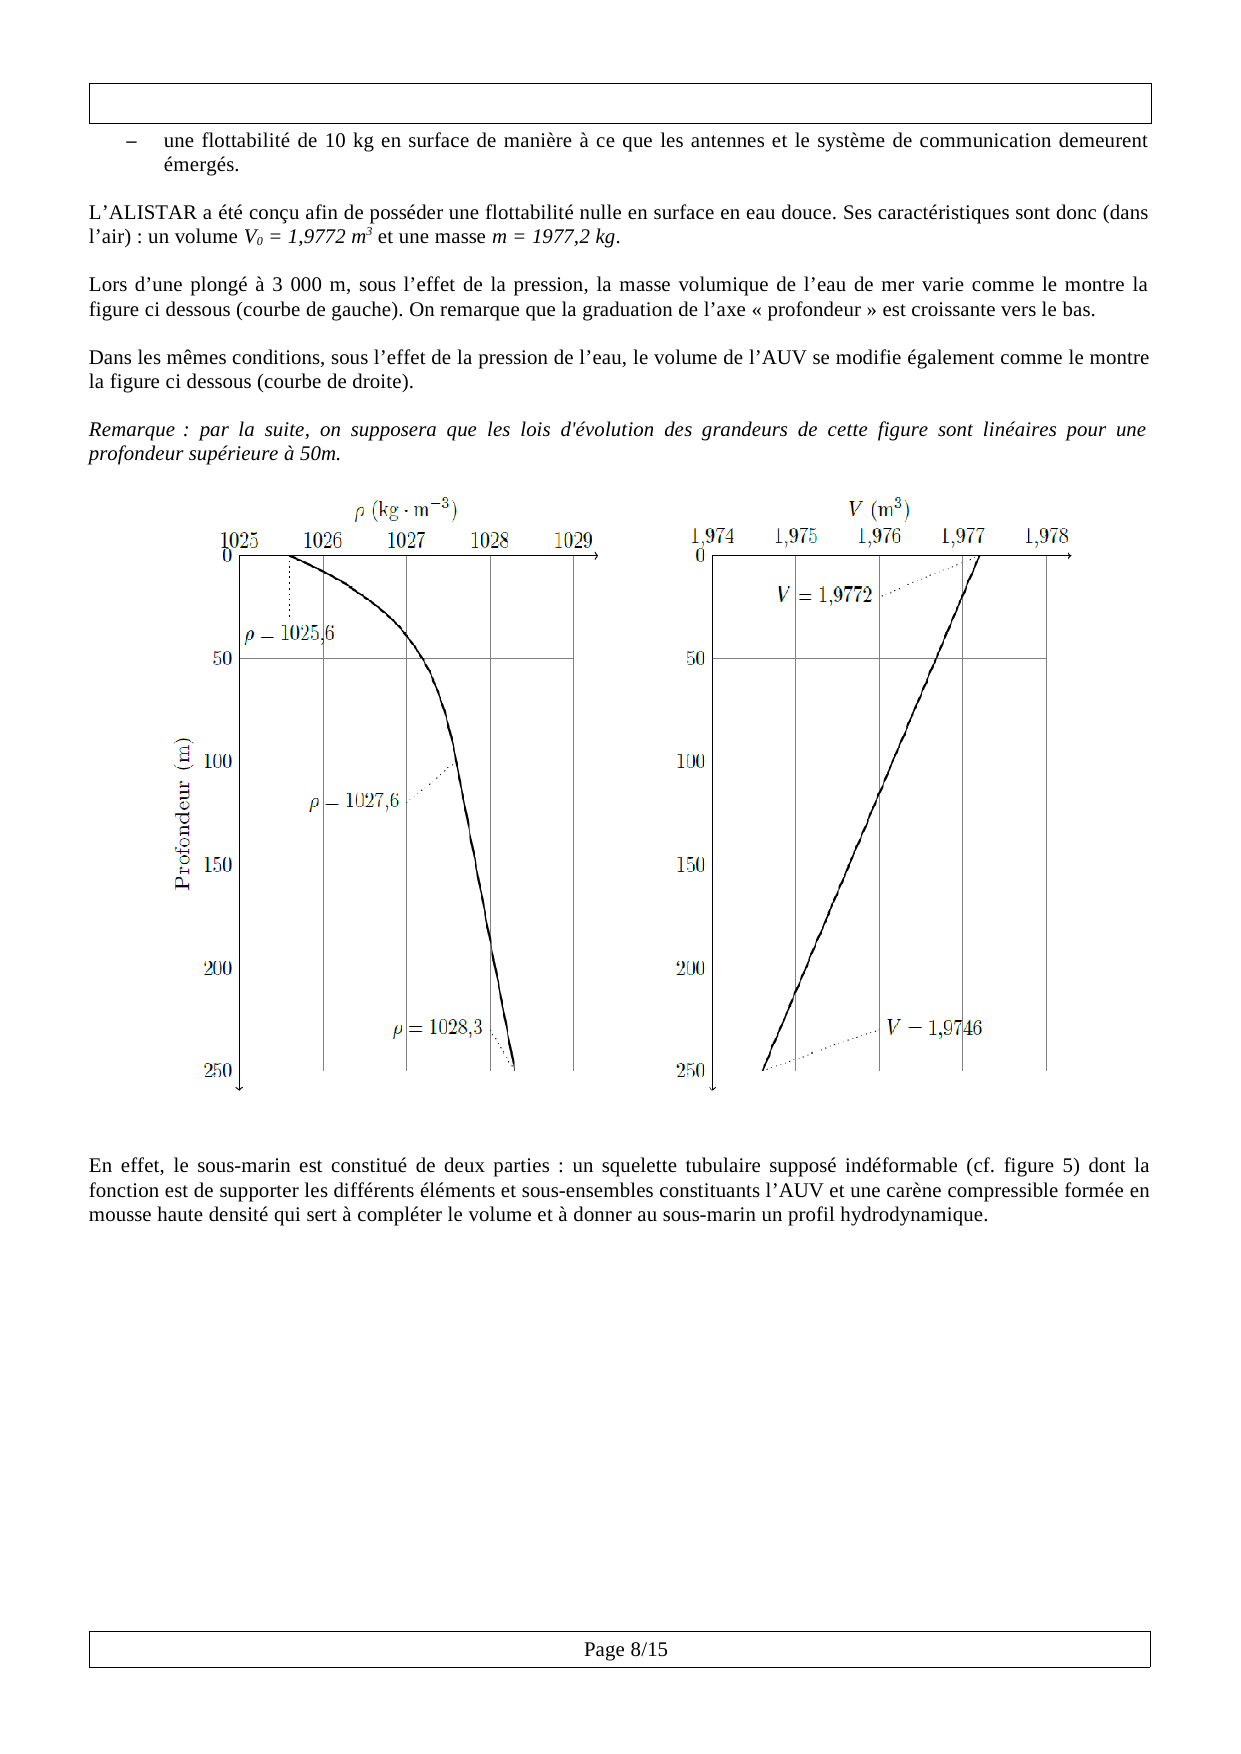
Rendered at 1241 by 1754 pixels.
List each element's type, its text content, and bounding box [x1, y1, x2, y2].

text En effet, le sous-marin est constitué de deux parties : un squelette tubulaire supposé indéformable (cf. figure 5) dont la fonction est de supporter les différents éléments et sous-ensembles constituants l’AUV et une carène compressible formée en mousse haute densité qui sert à compléter le volume et à donner au sous-marin un profil hydrodynamique. [89, 1153, 1151, 1226]
text Dans les mêmes conditions, sous l’effet de la pression de l’eau, le volume de l’AUV se modifie également comme le montre la figure ci dessous (courbe de droite). [89, 344, 1151, 393]
table_header [89, 489, 1151, 494]
table_header [89, 495, 153, 1099]
list une flottabilité de 10 kg en surface de manière à ce que les antennes et le système de communication demeurent émergés. [126, 128, 1151, 176]
text L’ALISTAR a été conçu afin de posséder une flottabilité nulle en surface en eau douce. Ses caractéristiques sont donc (dans l’air) : un volume V0 = 1,9772 m3 et une masse m = 1977,2 kg. [89, 200, 1151, 248]
table_header [1087, 495, 1151, 1099]
table_header [89, 1100, 1151, 1129]
text Remarque : par la suite, on supposera que les lois d'évolution des grandeurs de cette figure sont linéaires pour une profondeur supérieure à 50m. [89, 417, 1151, 465]
text Lors d’une plongé à 3 000 m, sous l’effet de la pression, la masse volumique de l’eau de mer varie comme le montre la figure ci dessous (courbe de gauche). On remarque que la graduation de l’axe « profondeur » est croissante vers le bas. [89, 272, 1151, 320]
picture [153, 494, 1087, 1100]
